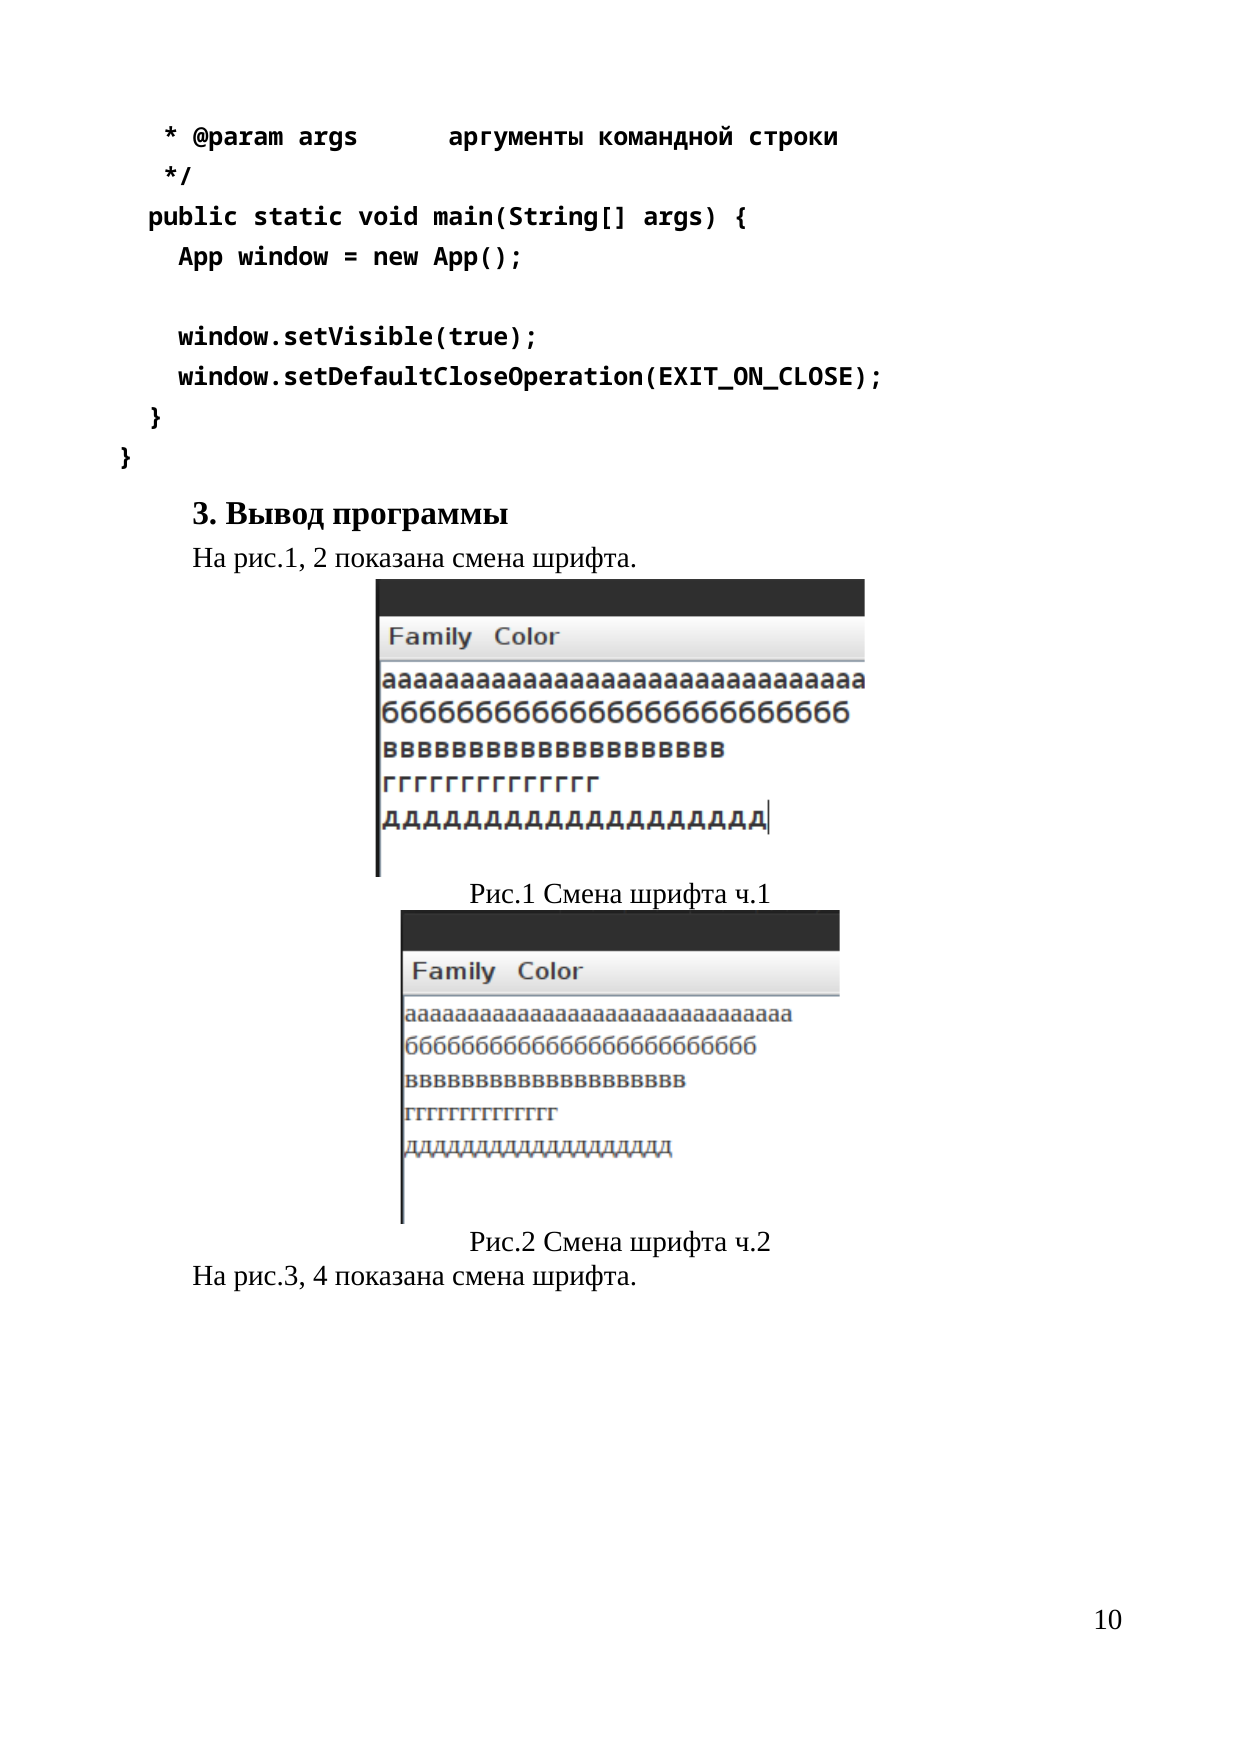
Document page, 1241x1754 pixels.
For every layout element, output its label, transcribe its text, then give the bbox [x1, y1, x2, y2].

text } [118, 398, 1122, 432]
text window.setDefaultCloseOperation(EXIT_ON_CLOSE); [118, 358, 1122, 392]
text } [118, 438, 1122, 472]
text */ [118, 158, 1122, 192]
text На рис.3, 4 показана смена шрифта. [118, 1258, 1122, 1291]
text * @param args аргументы командной строки [118, 118, 1122, 152]
text Рис.2 Смена шрифта ч.2 [118, 910, 1122, 1258]
text window.setVisible(true); [118, 318, 1122, 352]
subtitle 3. Вывод программы [118, 493, 1122, 531]
text На рис.1, 2 показана смена шрифта. [118, 540, 1122, 574]
text App window = new App(); [118, 238, 1122, 272]
picture [400, 910, 840, 1224]
text public static void main(String[] args) { [118, 198, 1122, 232]
picture [375, 579, 865, 877]
text Рис.1 Смена шрифта ч.1 [118, 579, 1122, 910]
